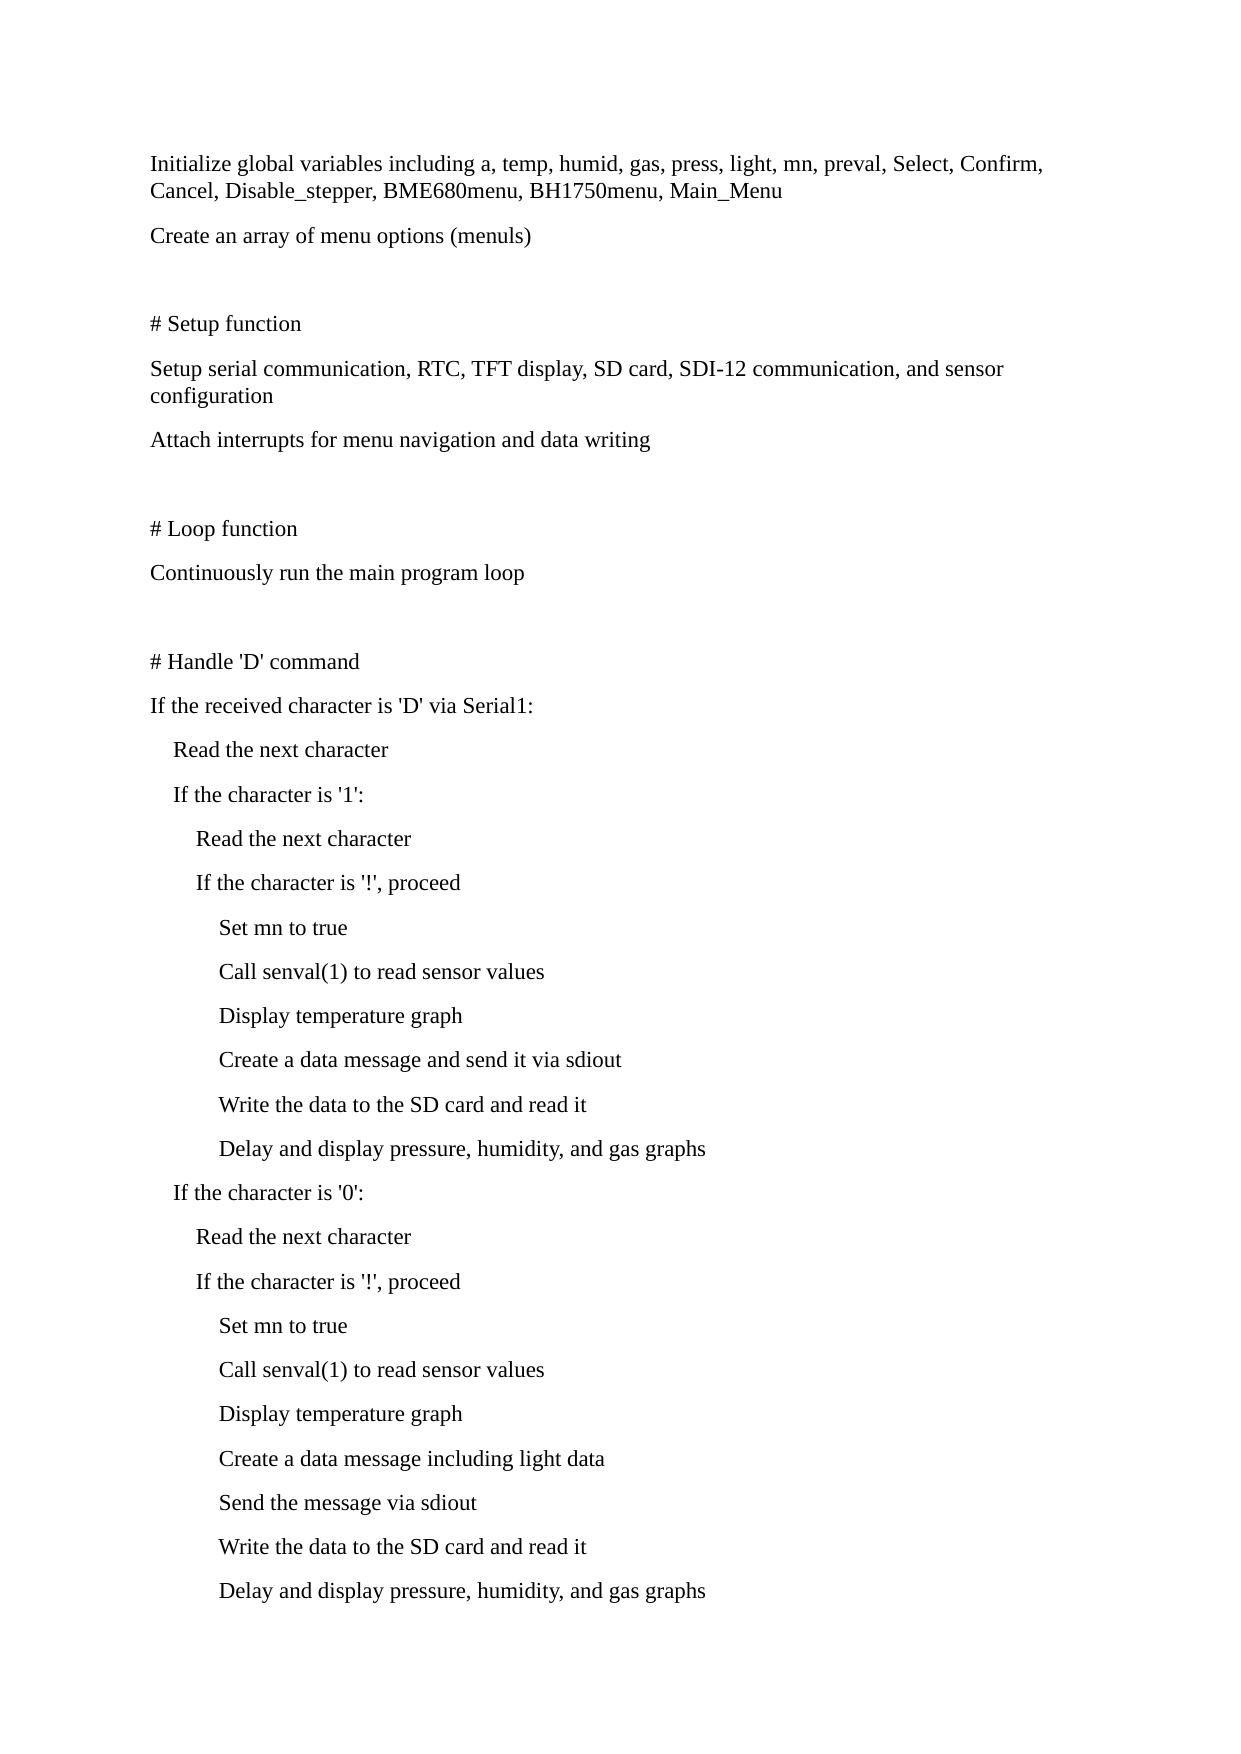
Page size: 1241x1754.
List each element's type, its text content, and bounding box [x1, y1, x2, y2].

text Write the data to the SD card and read it [150, 1533, 1090, 1560]
text Attach interrupts for menu navigation and data writing [150, 427, 1090, 453]
text If the character is '1': [150, 781, 1090, 807]
text Delay and display pressure, humidity, and gas graphs [150, 1135, 1090, 1161]
text Create a data message including light data [150, 1445, 1090, 1471]
text Create an array of menu options (menuls) [150, 222, 1090, 248]
text Call senval(1) to read sensor values [150, 958, 1090, 984]
text Create a data message and send it via sdiout [150, 1046, 1090, 1073]
text If the character is '0': [150, 1179, 1090, 1206]
text Send the message via sdiout [150, 1489, 1090, 1515]
text Set mn to true [150, 1312, 1090, 1338]
text Read the next character [150, 1223, 1090, 1250]
text Continuously run the main program loop [150, 559, 1090, 586]
text Setup serial communication, RTC, TFT display, SD card, SDI-12 communication, and sensor configuration [150, 355, 1090, 409]
text If the character is '!', proceed [150, 1268, 1090, 1294]
text Set mn to true [150, 913, 1090, 940]
text Display temperature graph [150, 1002, 1090, 1028]
text Initialize global variables including a, temp, humid, gas, press, light, mn, preval, Select, Confirm, Cancel, Disable_stepper, BME680menu, BH1750menu, Main_Menu [150, 150, 1090, 204]
text Read the next character [150, 825, 1090, 851]
text # Loop function [150, 515, 1090, 541]
text Call senval(1) to read sensor values [150, 1356, 1090, 1383]
text Read the next character [150, 736, 1090, 763]
text If the received character is 'D' via Serial1: [150, 692, 1090, 718]
text Write the data to the SD card and read it [150, 1091, 1090, 1117]
text If the character is '!', proceed [150, 869, 1090, 896]
text # Setup function [150, 310, 1090, 337]
text Display temperature graph [150, 1401, 1090, 1427]
text Delay and display pressure, humidity, and gas graphs [150, 1578, 1090, 1604]
text # Handle 'D' command [150, 648, 1090, 674]
